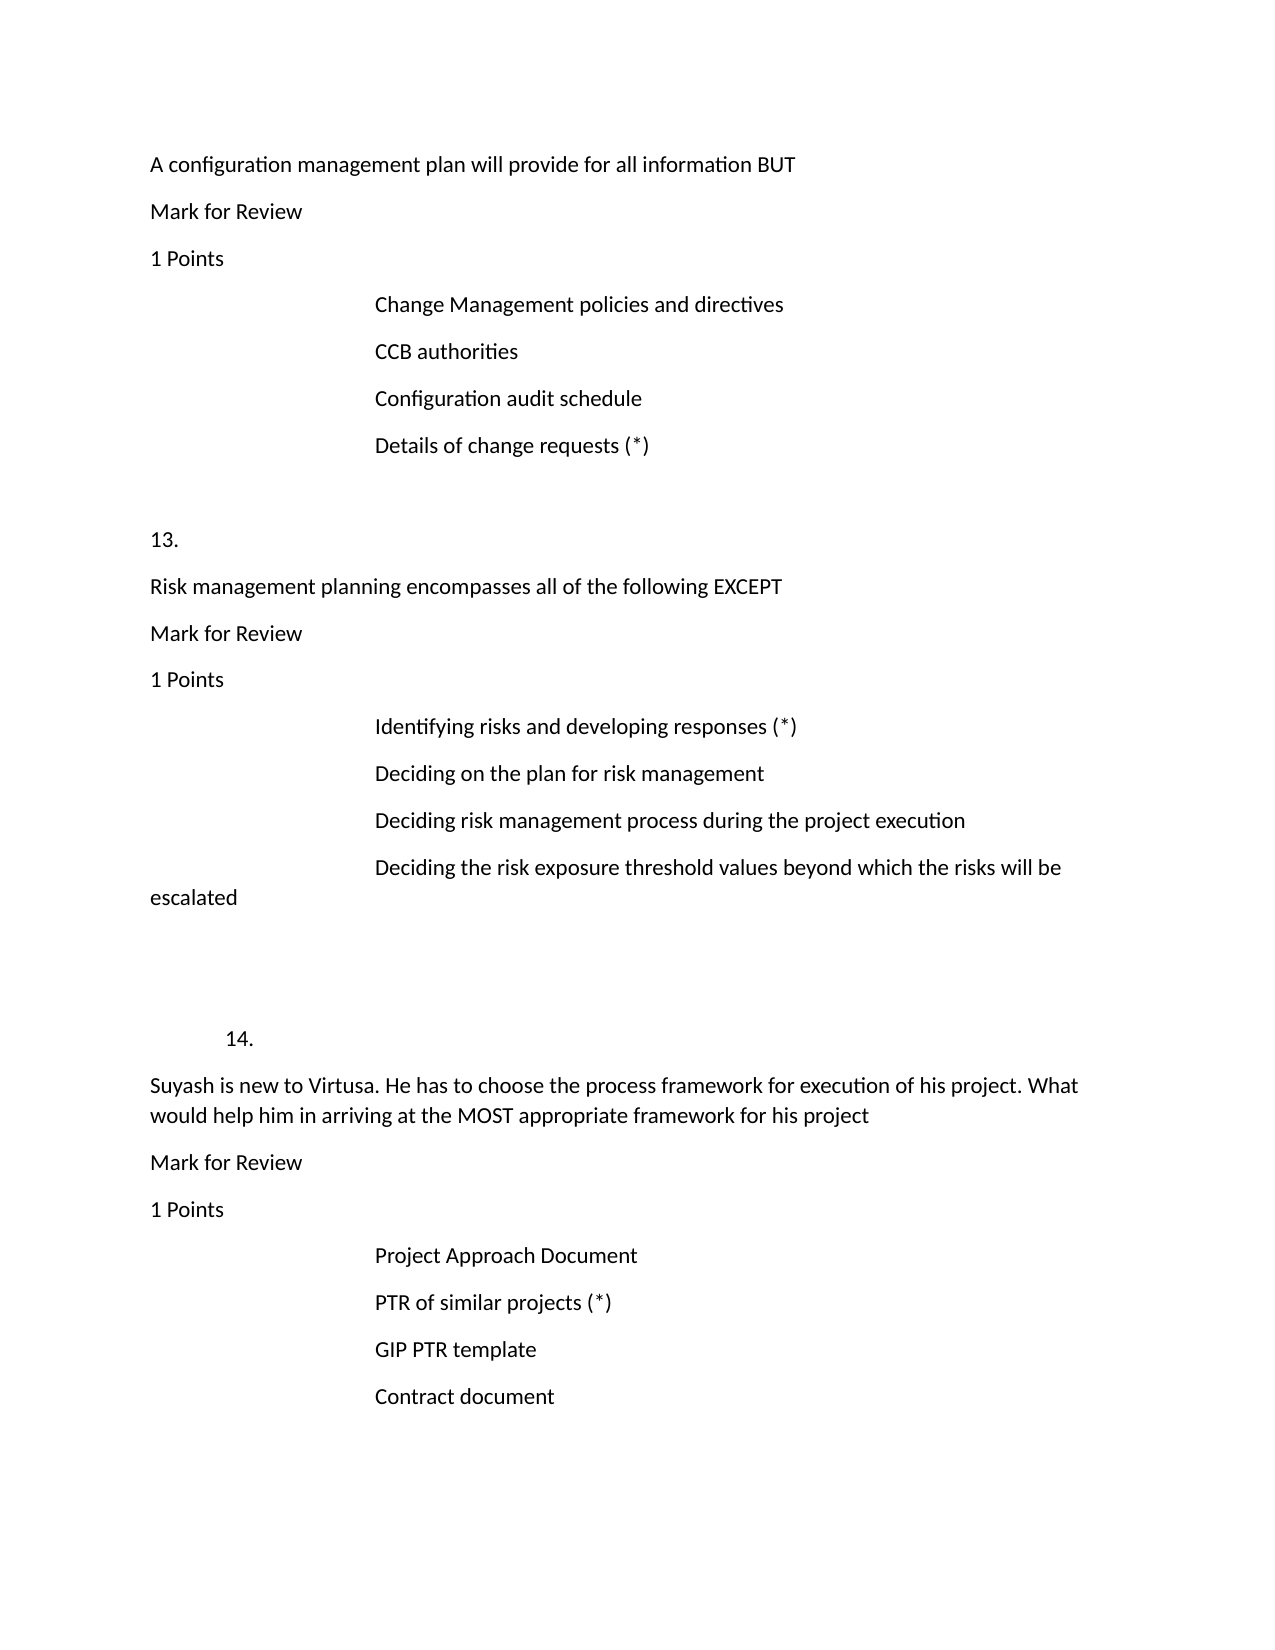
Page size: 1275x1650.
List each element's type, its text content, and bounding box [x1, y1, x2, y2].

text 1 Points [150, 1195, 1125, 1223]
text Deciding risk management process during the project execution [150, 806, 1125, 834]
text Deciding the risk exposure threshold values beyond which the risks will be escalated [150, 853, 1125, 911]
text 1 Points [150, 666, 1125, 694]
text Mark for Review [150, 197, 1125, 225]
text Contract document [150, 1382, 1125, 1410]
text Suyash is new to Virtusa. He has to choose the process framework for execution of his project. What would help him in arriving at the MOST appropriate framework for his project [150, 1071, 1125, 1129]
text 13. [150, 525, 1125, 553]
text GIP PTR template [150, 1335, 1125, 1363]
text Configuration audit schedule [150, 384, 1125, 412]
text Risk management planning encompasses all of the following EXCEPT [150, 572, 1125, 600]
text Identifying risks and developing responses (*) [150, 712, 1125, 741]
text CCB authorities [150, 337, 1125, 366]
text A configuration management plan will provide for all information BUT [150, 150, 1125, 178]
text Details of change requests (*) [150, 431, 1125, 459]
text 14. [150, 1024, 1125, 1052]
text Deciding on the plan for risk management [150, 759, 1125, 787]
text Mark for Review [150, 619, 1125, 647]
text Project Approach Document [150, 1242, 1125, 1270]
text Mark for Review [150, 1148, 1125, 1176]
text PTR of similar projects (*) [150, 1288, 1125, 1317]
text Change Management policies and directives [150, 291, 1125, 319]
text 1 Points [150, 244, 1125, 272]
